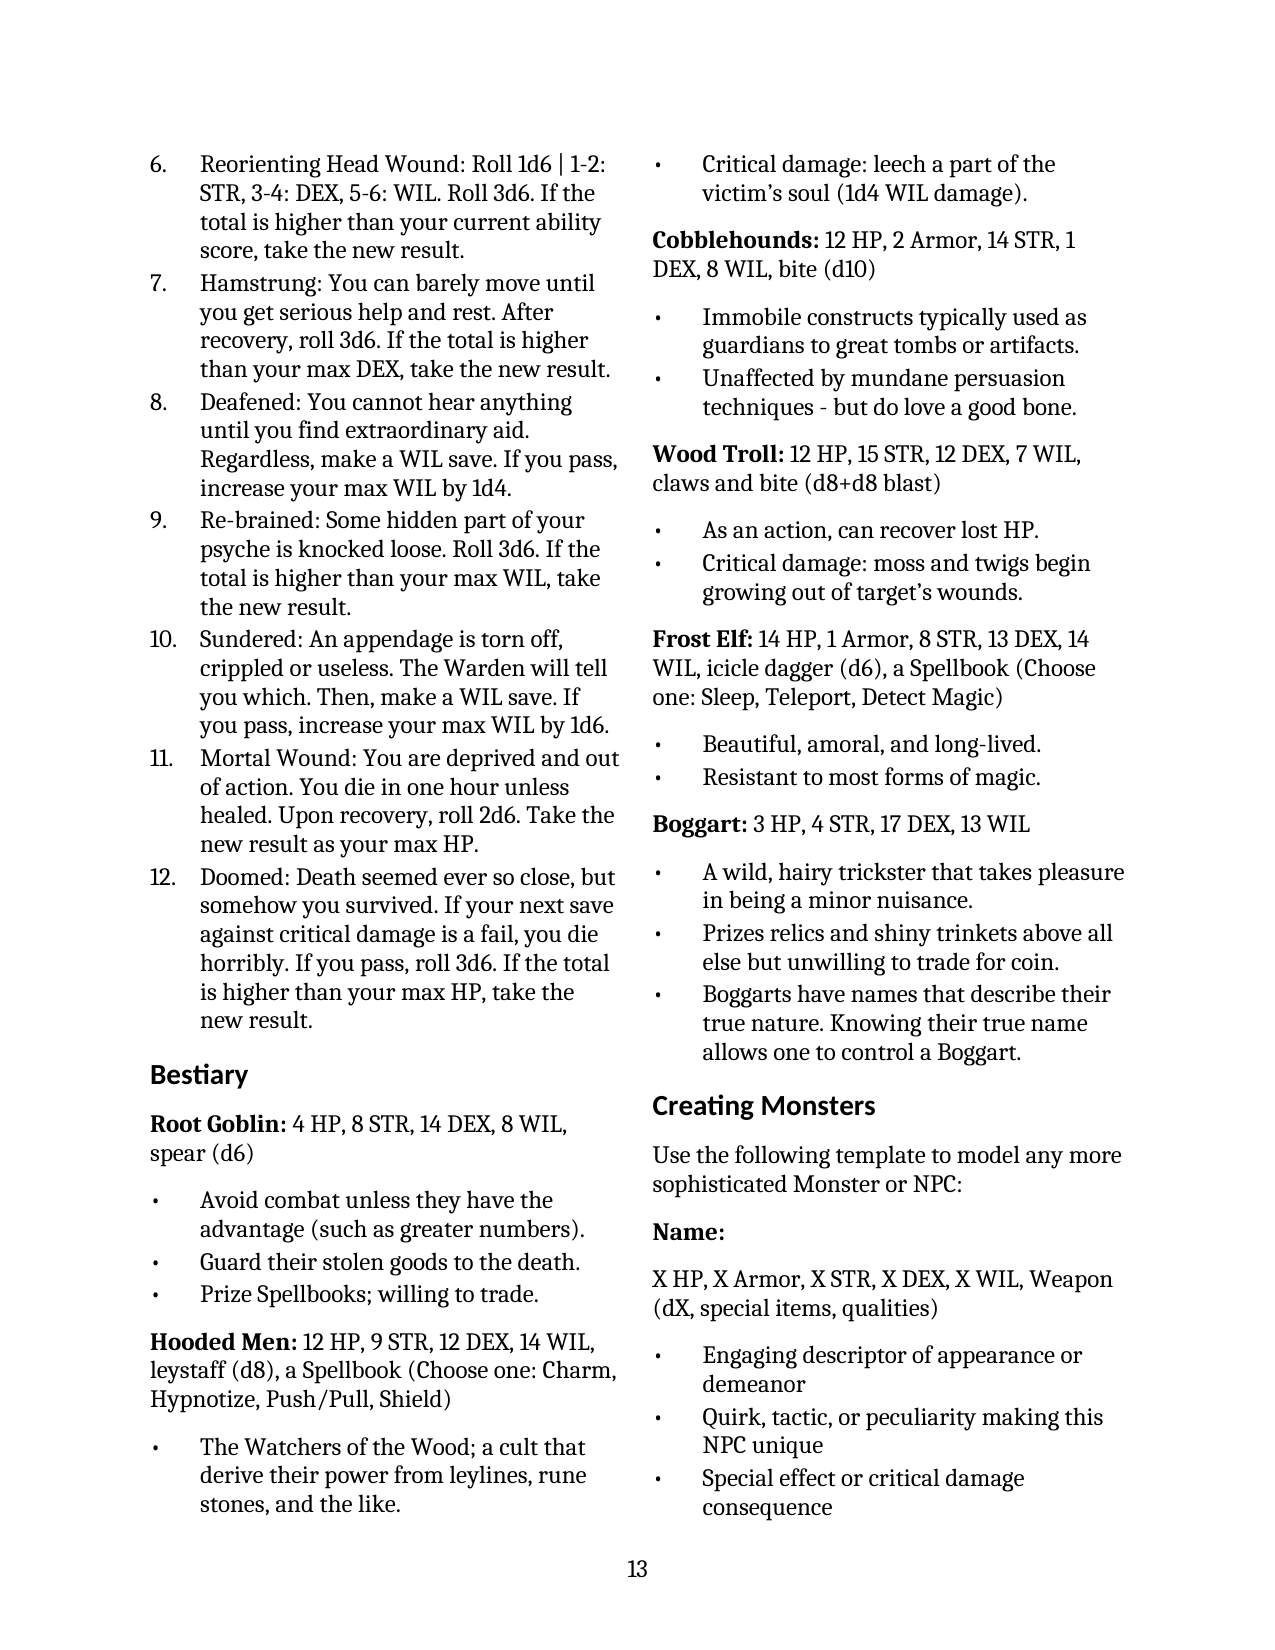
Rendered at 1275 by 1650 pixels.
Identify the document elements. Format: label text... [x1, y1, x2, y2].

text Use the following template to model any more sophisticated Monster or NPC: [652, 1141, 1125, 1199]
list A wild, hairy trickster that takes pleasure in being a minor nuisance. [652, 857, 1125, 915]
list As an action, can recover lost HP. [652, 516, 1125, 545]
list Reorienting Head Wound: Roll 1d6 | 1-2: STR, 3-4: DEX, 5-6: WIL. Roll 3d6. If the total is higher than your current ability score, take the new result. [150, 150, 622, 265]
subtitle Bestiary [150, 1056, 622, 1091]
list Deafened: You cannot hear anything until you find extraordinary aid. Regardless, make a WIL save. If you pass, increase your max WIL by 1d4. [150, 387, 622, 502]
subtitle Creating Monsters [652, 1087, 1125, 1123]
list Avoid combat unless they have the advantage (such as greater numbers). [150, 1186, 622, 1244]
text Frost Elf: 14 HP, 1 Armor, 8 STR, 13 DEX, 14 WIL, icicle dagger (d6), a Spellbook (Choose one: Sleep, Teleport, Detect Magic) [652, 625, 1125, 711]
list Immobile constructs typically used as guardians to great tombs or artifacts. [652, 302, 1125, 360]
list Re-brained: Some hidden part of your psyche is knocked loose. Roll 3d6. If the total is higher than your max WIL, take the new result. [150, 506, 622, 621]
text Boggart: 3 HP, 4 STR, 17 DEX, 13 WIL [652, 810, 1125, 839]
list Quirk, tactic, or peculiarity making this NPC unique [652, 1403, 1125, 1460]
text Root Goblin: 4 HP, 8 STR, 14 DEX, 8 WIL, spear (d6) [150, 1110, 622, 1168]
list Special effect or critical damage consequence [652, 1464, 1125, 1521]
text X HP, X Armor, X STR, X DEX, X WIL, Weapon (dX, special items, qualities) [652, 1265, 1125, 1323]
list Beautiful, amoral, and long-lived. [652, 730, 1125, 759]
list Boggarts have names that describe their true nature. Knowing their true name allows one to control a Boggart. [652, 980, 1125, 1066]
text Name: [652, 1218, 1125, 1246]
list Engaging descriptor of appearance or demeanor [652, 1341, 1125, 1399]
list Resistant to most forms of magic. [652, 762, 1125, 791]
list Prize Spellbooks; willing to trade. [150, 1280, 622, 1309]
text Wood Troll: 12 HP, 15 STR, 12 DEX, 7 WIL, claws and bite (d8+d8 blast) [652, 440, 1125, 497]
list Critical damage: moss and twigs begin growing out of target’s wounds. [652, 549, 1125, 606]
list Unaffected by mundane persuasion techniques - but do love a good bone. [652, 364, 1125, 421]
text Cobblehounds: 12 HP, 2 Armor, 14 STR, 1 DEX, 8 WIL, bite (d10) [652, 226, 1125, 284]
list Doomed: Death seemed ever so close, but somehow you survived. If your next save against critical damage is a fail, you die horribly. If you pass, roll 3d6. If the total is higher than your max HP, take the new result. [150, 862, 622, 1035]
list Guard their stolen goods to the death. [150, 1248, 622, 1276]
list Hamstrung: You can barely move until you get serious help and rest. After recovery, roll 3d6. If the total is higher than your max DEX, take the new result. [150, 269, 622, 384]
list Critical damage: leech a part of the victim’s soul (1d4 WIL damage). [652, 150, 1125, 207]
list Sundered: An appendage is torn off, crippled or useless. The Warden will tell you which. Then, make a WIL save. If you pass, increase your max WIL by 1d6. [150, 625, 622, 740]
list Prizes relics and shiny trinkets above all else but unwilling to trade for coin. [652, 919, 1125, 976]
list Mortal Wound: You are deprived and out of action. You die in one hour unless healed. Upon recovery, roll 2d6. Take the new result as your max HP. [150, 744, 622, 859]
text Hooded Men: 12 HP, 9 STR, 12 DEX, 14 WIL, leystaff (d8), a Spellbook (Choose one: Charm, Hypnotize, Push/Pull, Shield) [150, 1328, 622, 1414]
list The Watchers of the Wood; a cult that derive their power from leylines, rune stones, and the like. [150, 1433, 622, 1519]
